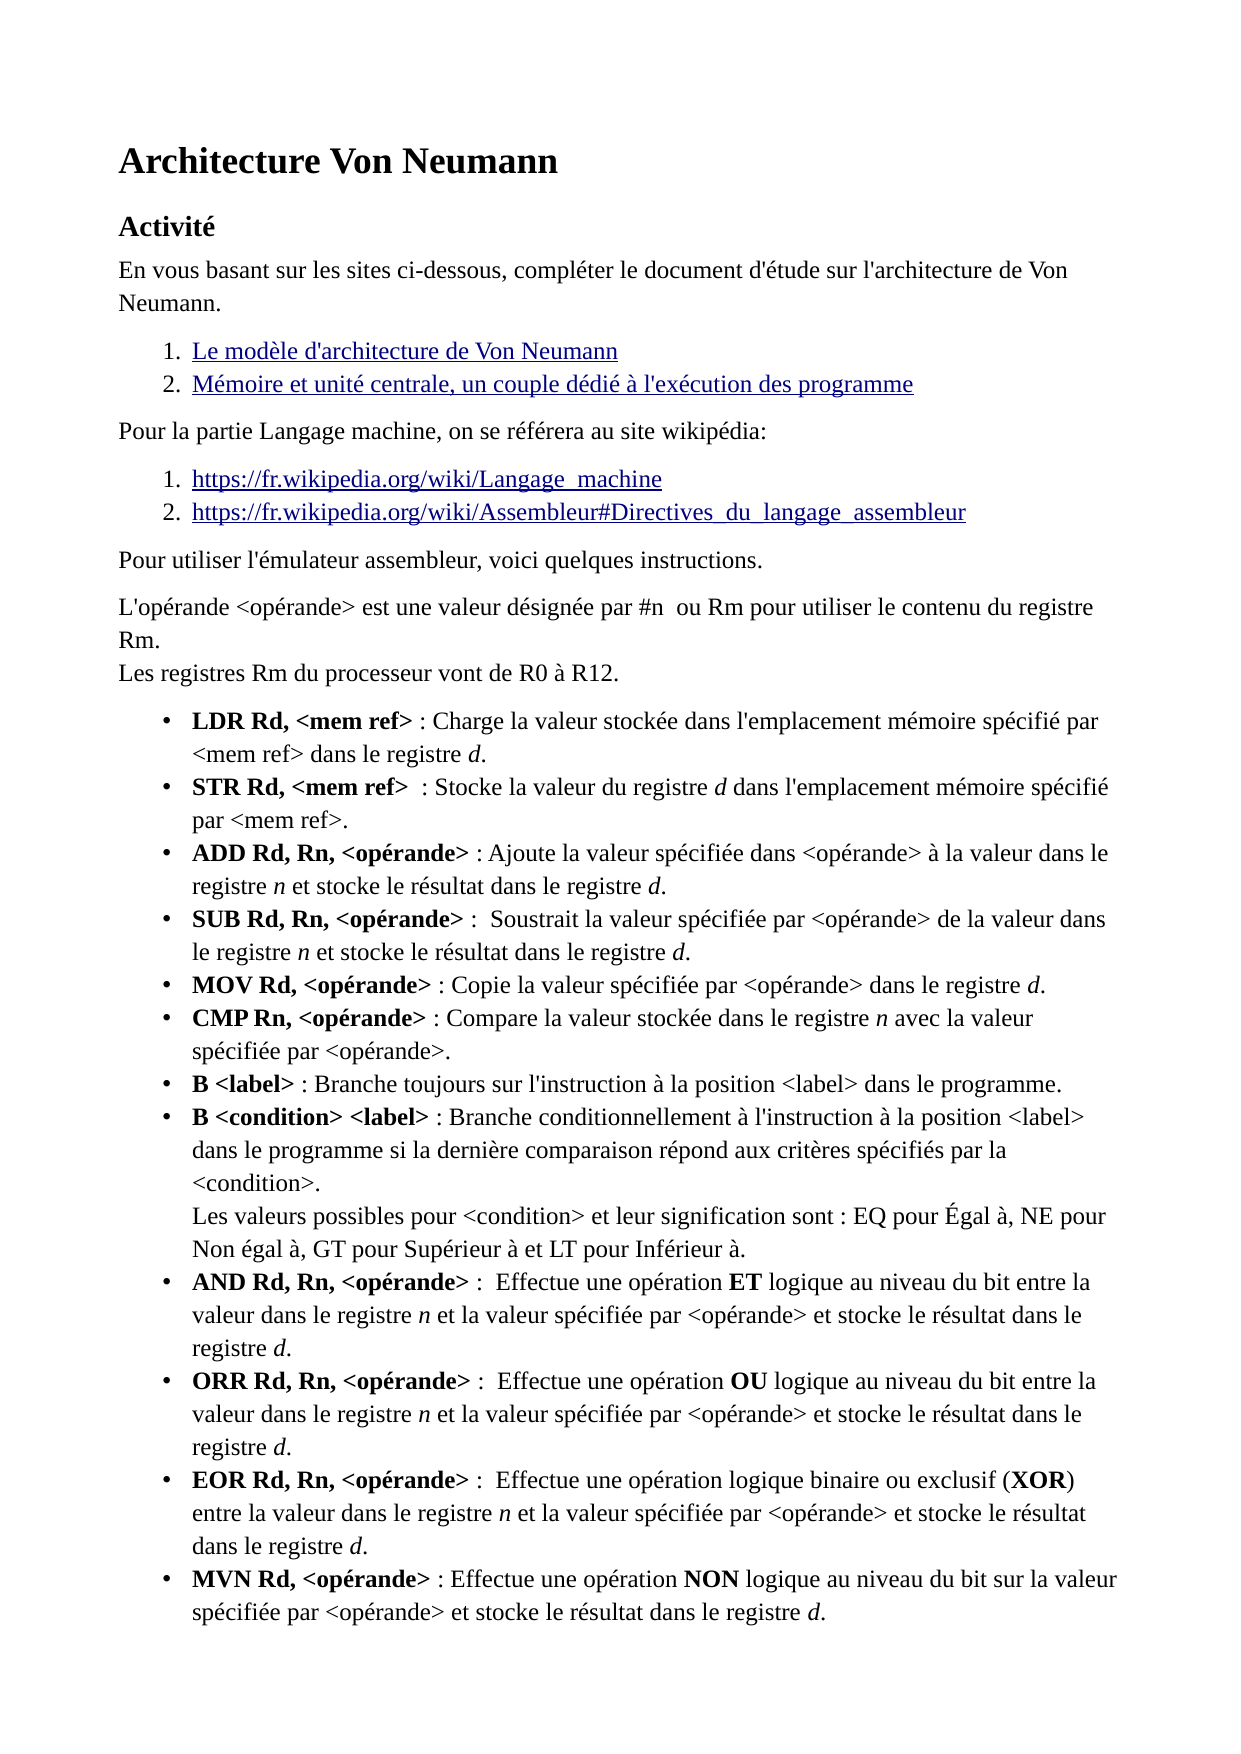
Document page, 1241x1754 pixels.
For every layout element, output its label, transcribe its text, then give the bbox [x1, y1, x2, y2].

list EOR Rd, Rn, <opérande> : Effectue une opération logique binaire ou exclusif (XOR) entre la valeur dans le registre n et la valeur spécifiée par <opérande> et stocke le résultat dans le registre d. [162, 1465, 1122, 1560]
list LDR Rd, <mem ref> : Charge la valeur stockée dans l'emplacement mémoire spécifié par <mem ref> dans le registre d. [162, 706, 1122, 768]
text En vous basant sur les sites ci-dessous, compléter le document d'étude sur l'architecture de Von Neumann. [118, 255, 1122, 317]
list ADD Rd, Rn, <opérande> : Ajoute la valeur spécifiée dans <opérande> à la valeur dans le registre n et stocke le résultat dans le registre d. [162, 838, 1122, 900]
list CMP Rn, <opérande> : Compare la valeur stockée dans le registre n avec la valeur spécifiée par <opérande>. [162, 1003, 1122, 1065]
list AND Rd, Rn, <opérande> : Effectue une opération ET logique au niveau du bit entre la valeur dans le registre n et la valeur spécifiée par <opérande> et stocke le résultat dans le registre d. [162, 1267, 1122, 1362]
list Mémoire et unité centrale, un couple dédié à l'exécution des programme [162, 369, 1122, 398]
list STR Rd, <mem ref> : Stocke la valeur du registre d dans l'emplacement mémoire spécifié par <mem ref>. [162, 772, 1122, 834]
text L'opérande <opérande> est une valeur désignée par #n ou Rm pour utiliser le contenu du registre Rm. Les registres Rm du processeur vont de R0 à R12. [118, 592, 1122, 687]
list B <condition> <label> : Branche conditionnellement à l'instruction à la position <label> dans le programme si la dernière comparaison répond aux critères spécifiés par la <condition>. Les valeurs possibles pour <condition> et leur signification sont : EQ pour Égal à, NE pour Non égal à, GT pour Supérieur à et LT pour Inférieur à. [162, 1102, 1122, 1263]
list MOV Rd, <opérande> : Copie la valeur spécifiée par <opérande> dans le registre d. [162, 970, 1122, 999]
subtitle Activité [118, 209, 1122, 243]
list SUB Rd, Rn, <opérande> : Soustrait la valeur spécifiée par <opérande> de la valeur dans le registre n et stocke le résultat dans le registre d. [162, 904, 1122, 966]
list ORR Rd, Rn, <opérande> : Effectue une opération OU logique au niveau du bit entre la valeur dans le registre n et la valeur spécifiée par <opérande> et stocke le résultat dans le registre d. [162, 1366, 1122, 1461]
text Pour la partie Langage machine, on se référera au site wikipédia: [118, 416, 1122, 445]
list B <label> : Branche toujours sur l'instruction à la position <label> dans le programme. [162, 1069, 1122, 1098]
list https://fr.wikipedia.org/wiki/Langage_machine [162, 464, 1122, 493]
text Pour utiliser l'émulateur assembleur, voici quelques instructions. [118, 545, 1122, 573]
list https://fr.wikipedia.org/wiki/Assembleur#Directives_du_langage_assembleur [162, 497, 1122, 526]
list Le modèle d'architecture de Von Neumann [162, 336, 1122, 364]
subtitle Architecture Von Neumann [118, 139, 1122, 182]
list MVN Rd, <opérande> : Effectue une opération NON logique au niveau du bit sur la valeur spécifiée par <opérande> et stocke le résultat dans le registre d. [162, 1564, 1122, 1626]
